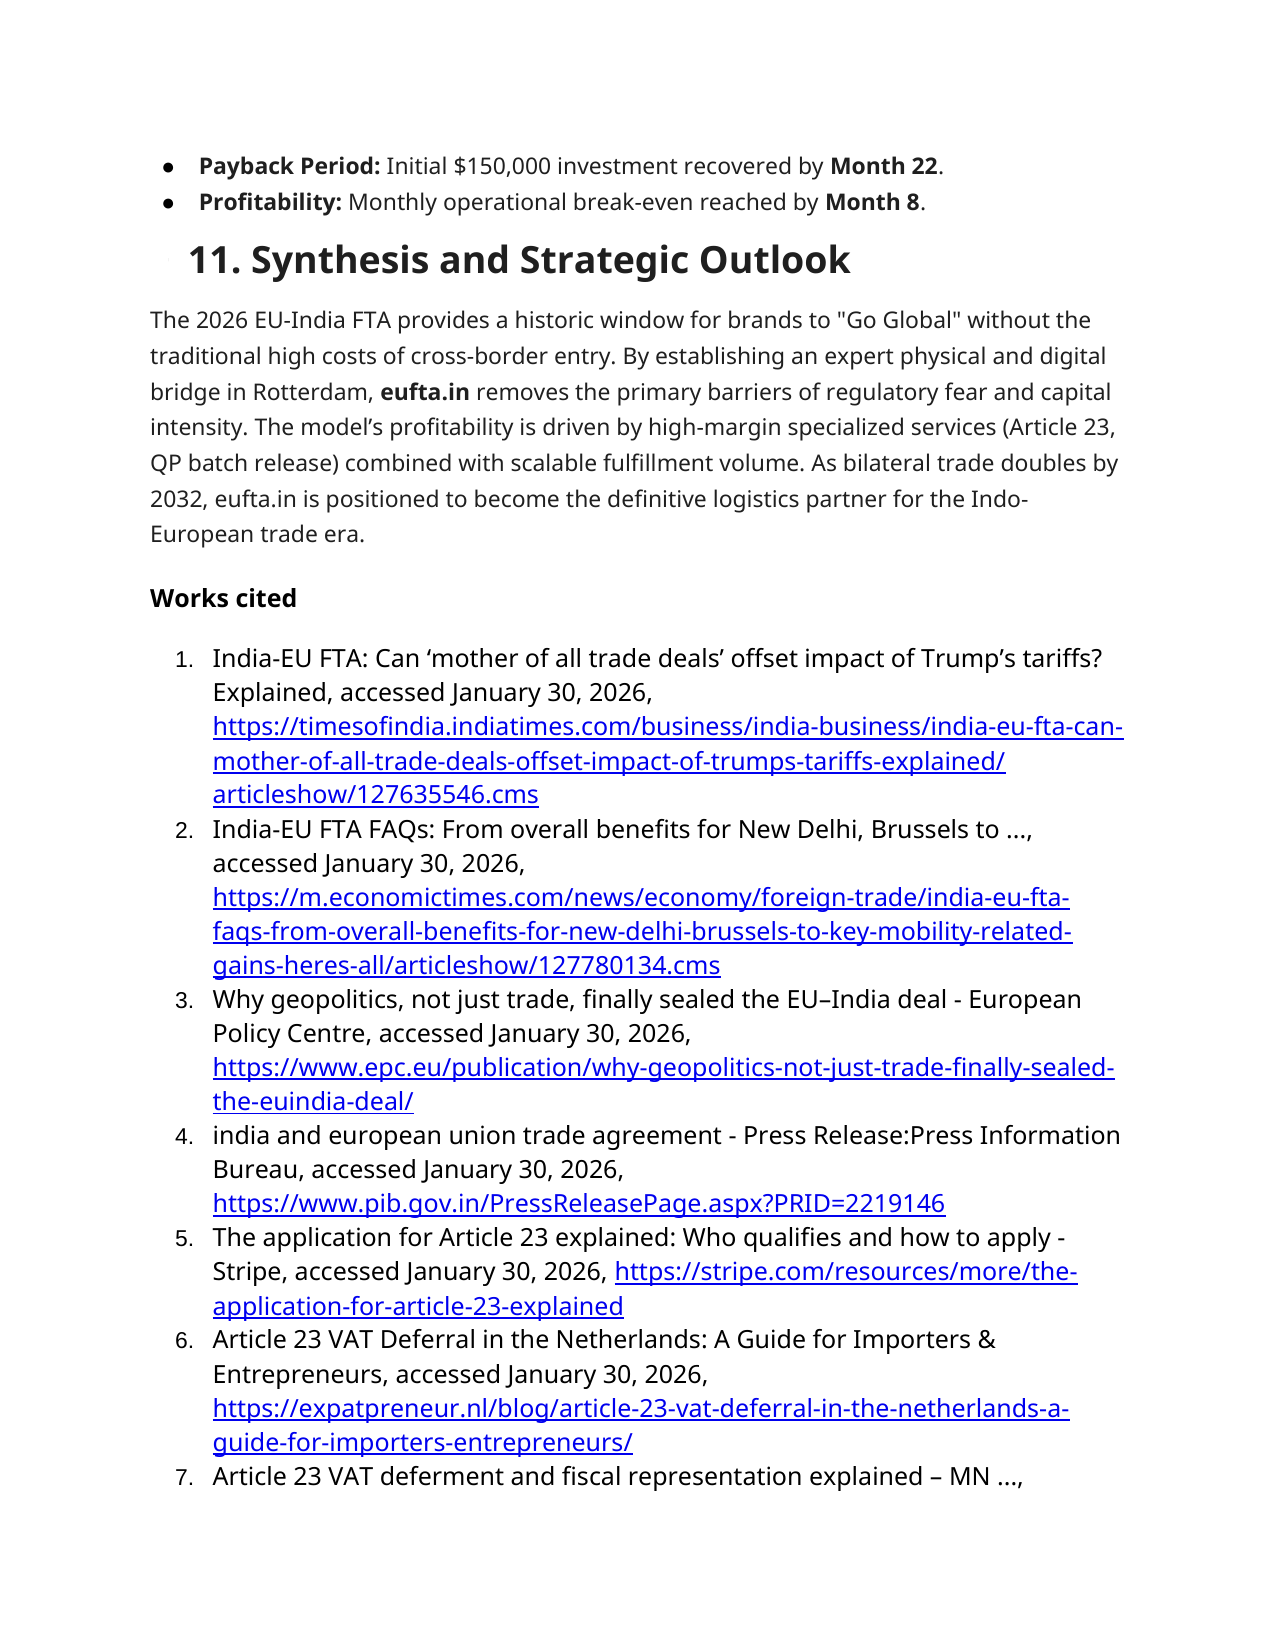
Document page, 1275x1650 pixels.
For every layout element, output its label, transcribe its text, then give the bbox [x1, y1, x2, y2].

text The 2026 EU-India FTA provides a historic window for brands to "Go Global" without the traditional high costs of cross-border entry. By establishing an expert physical and digital bridge in Rotterdam, eufta.in removes the primary barriers of regulatory fear and capital intensity. The model’s profitability is driven by high-margin specialized services (Article 23, QP batch release) combined with scalable fulfillment volume. As bilateral trade doubles by 2032, eufta.in is positioned to become the definitive logistics partner for the Indo-European trade era. [150, 304, 1125, 549]
list Profitability: Monthly operational break-even reached by Month 8. [161, 186, 1125, 217]
list The application for Article 23 explained: Who qualifies and how to apply - Stripe, accessed January 30, 2026, https://stripe.com/resources/more/the-application-for-article-23-explained [175, 1220, 1125, 1322]
subtitle 11. Synthesis and Strategic Outlook [150, 234, 1125, 285]
list india and european union trade agreement - Press Release:Press Information Bureau, accessed January 30, 2026, https://www.pib.gov.in/PressReleasePage.aspx?PRID=2219146 [175, 1118, 1125, 1220]
list Why geopolitics, not just trade, finally sealed the EU–India deal - European Policy Centre, accessed January 30, 2026, https://www.epc.eu/publication/why-geopolitics-not-just-trade-finally-sealed-the-euindia-deal/ [175, 982, 1125, 1118]
subtitle Works cited [150, 580, 1125, 614]
list India-EU FTA: Can ‘mother of all trade deals’ offset impact of Trump’s tariffs? Explained, accessed January 30, 2026, https://timesofindia.indiatimes.com/business/india-business/india-eu-fta-can-mother-of-all-trade-deals-offset-impact-of-trumps-tariffs-explained/articleshow/127635546.cms [175, 641, 1125, 811]
list Article 23 VAT Deferral in the Netherlands: A Guide for Importers & Entrepreneurs, accessed January 30, 2026, https://expatpreneur.nl/blog/article-23-vat-deferral-in-the-netherlands-a-guide-for-importers-entrepreneurs/ [175, 1322, 1125, 1458]
list Article 23 VAT deferment and fiscal representation explained – MN ..., [175, 1458, 1125, 1492]
list Payback Period: Initial $150,000 investment recovered by Month 22. [161, 150, 1125, 181]
list India-EU FTA FAQs: From overall benefits for New Delhi, Brussels to ..., accessed January 30, 2026, https://m.economictimes.com/news/economy/foreign-trade/india-eu-fta-faqs-from-overall-benefits-for-new-delhi-brussels-to-key-mobility-related-gains-heres-all/articleshow/127780134.cms [175, 811, 1125, 982]
